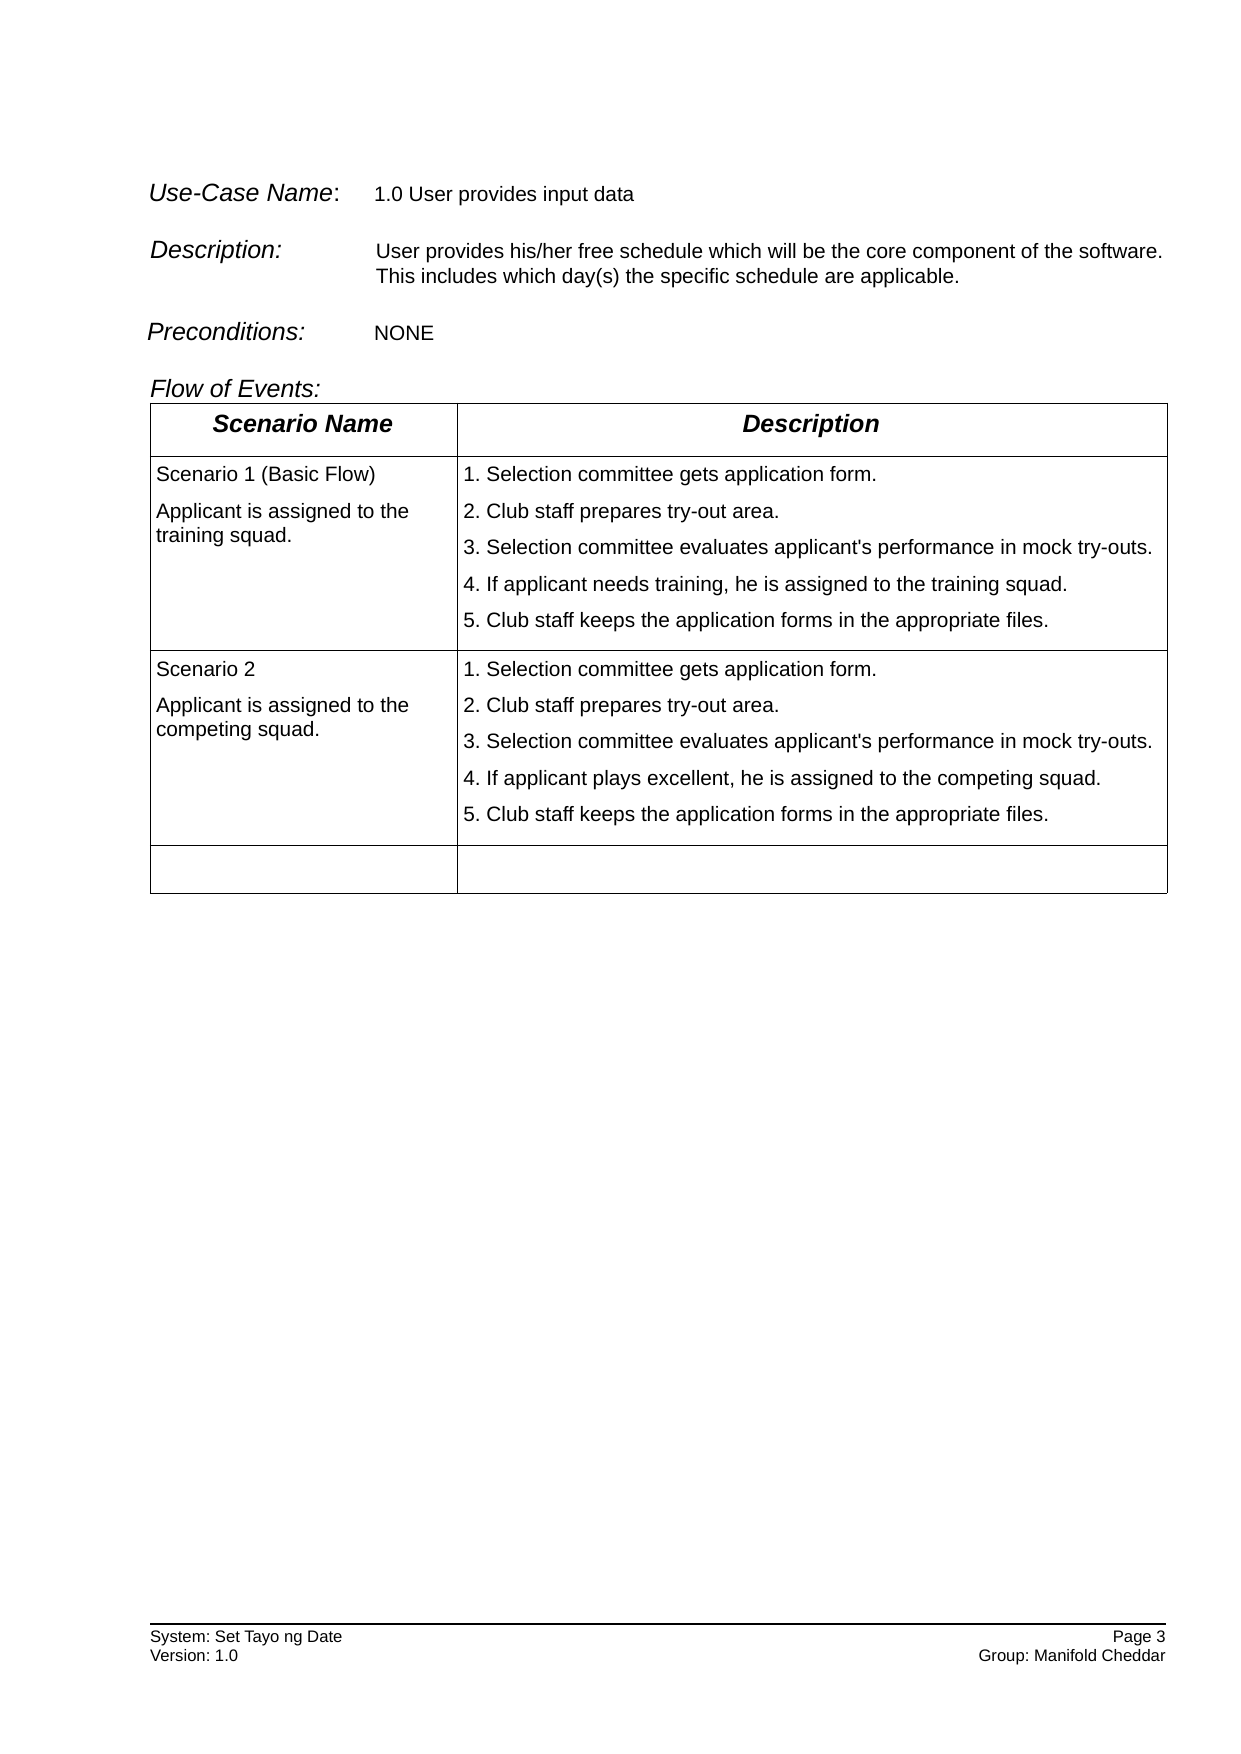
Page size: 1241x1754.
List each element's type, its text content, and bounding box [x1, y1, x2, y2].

text Description: User provides his/her free schedule which will be the core component of the software. This includes which day(s) the specific schedule are applicable. [150, 235, 1166, 288]
table_header Description [458, 404, 1167, 456]
table_header Scenario Name [151, 404, 457, 456]
table_cell 1. Selection committee gets application form. 2. Club staff prepares try-out area. 3. Selection committee evaluates applicant's performance in mock try-outs. 4. If applicant needs training, he is assigned to the training squad. 5. Club staff keeps the application forms in the appropriate files. [458, 457, 1167, 650]
table_cell 1. Selection committee gets application form. 2. Club staff prepares try-out area. 3. Selection committee evaluates applicant's performance in mock try-outs. 4. If applicant plays excellent, he is assigned to the competing squad. 5. Club staff keeps the application forms in the appropriate files. [458, 651, 1167, 844]
text Use-Case Name: 1.0 User provides input data [148, 177, 1166, 206]
table_cell Scenario 1 (Basic Flow) Applicant is assigned to the training squad. [151, 457, 457, 650]
table_cell [151, 846, 457, 893]
text Preconditions: NONE [147, 316, 1166, 345]
table_cell Scenario 2 Applicant is assigned to the competing squad. [151, 651, 457, 844]
text Flow of Events: [150, 374, 1166, 403]
table_cell [458, 846, 1167, 893]
